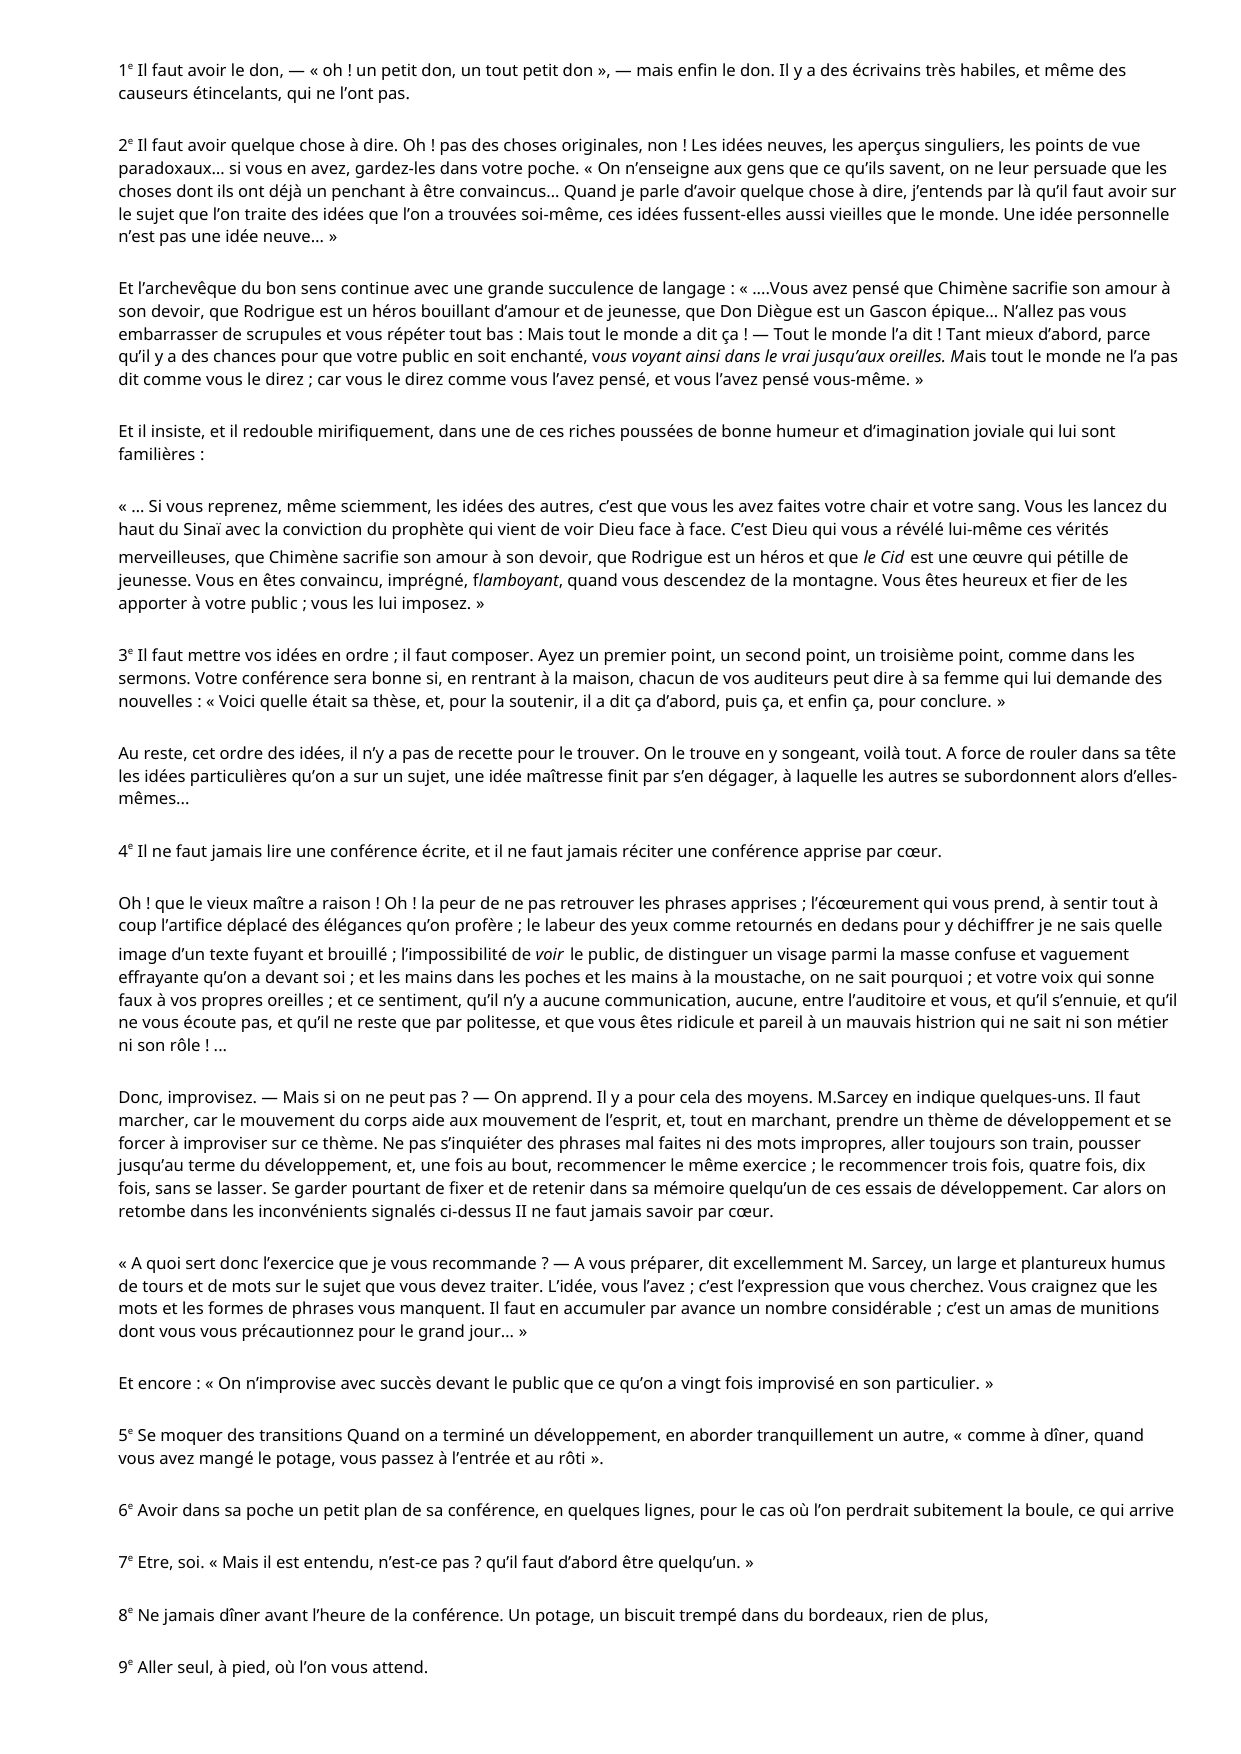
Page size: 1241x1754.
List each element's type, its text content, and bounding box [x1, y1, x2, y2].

text 8e Ne jamais dîner avant l’heure de la conférence. Un potage, un biscuit trempé dans du bordeaux, rien de plus, [118, 1603, 1181, 1626]
text Oh ! que le vieux maître a raison ! Oh ! la peur de ne pas retrouver les phrases apprises ; l’écœurement qui vous prend, à sentir tout à coup l’artifice déplacé des élégances qu’on profère ; le labeur des yeux comme retournés en dedans pour y déchiffrer je ne sais quelle image d’un texte fuyant et brouillé ; l’impossibilité de voir le public, de distinguer un visage parmi la masse confuse et vaguement effrayante qu’on a devant soi ; et les mains dans les poches et les mains à la moustache, on ne sait pourquoi ; et votre voix qui sonne faux à vos propres oreilles ; et ce sentiment, qu’il n’y a aucune communication, aucune, entre l’auditoire et vous, et qu’il s’ennuie, et qu’il ne vous écoute pas, et qu’il ne reste que par politesse, et que vous êtes ridicule et pareil à un mauvais histrion qui ne sait ni son métier ni son rôle ! ... [118, 891, 1181, 1056]
text 7e Etre, soi. « Mais il est entendu, n’est-ce pas ? qu’il faut d’abord être quelqu’un. » [118, 1551, 1181, 1574]
text Donc, improvisez. — Mais si on ne peut pas ? — On apprend. Il y a pour cela des moyens. M.Sarcey en indique quelques-uns. Il faut marcher, car le mouvement du corps aide aux mouvement de l’esprit, et, tout en marchant, prendre un thème de développement et se forcer à improviser sur ce thème. Ne pas s’inquiéter des phrases mal faites ni des mots impropres, aller toujours son train, pousser jusqu’au terme du développement, et, une fois au bout, recommencer le même exercice ; le recommencer trois fois, quatre fois, dix fois, sans se lasser. Se garder pourtant de fixer et de retenir dans sa mémoire quelqu’un de ces essais de développement. Car alors on retombe dans les inconvénients signalés ci-dessus II ne faut jamais savoir par cœur. [118, 1086, 1181, 1222]
text 6e Avoir dans sa poche un petit plan de sa conférence, en quelques lignes, pour le cas où l’on perdrait subitement la boule, ce qui arrive [118, 1499, 1181, 1522]
text 5e Se moquer des transitions Quand on a terminé un développement, en aborder tranquillement un autre, « comme à dîner, quand vous avez mangé le potage, vous passez à l’entrée et au rôti ». [118, 1424, 1181, 1469]
text 1e Il faut avoir le don, — « oh ! un petit don, un tout petit don », — mais enfin le don. Il y a des écrivains très habiles, et même des causeurs étincelants, qui ne l’ont pas. [118, 59, 1181, 104]
text « A quoi sert donc l’exercice que je vous recommande ? — A vous préparer, dit excellemment M. Sarcey, un large et plantureux humus de tours et de mots sur le sujet que vous devez traiter. L’idée, vous l’avez ; c’est l’expression que vous cherchez. Vous craignez que les mots et les formes de phrases vous manquent. Il faut en accumuler par avance un nombre considérable ; c’est un amas de munitions dont vous vous précautionnez pour le grand jour… » [118, 1252, 1181, 1342]
text 9e Aller seul, à pied, où l’on vous attend. [118, 1656, 1181, 1678]
text Et il insiste, et il redouble mirifiquement, dans une de ces riches poussées de bonne humeur et d’imagination joviale qui lui sont familières : [118, 420, 1181, 465]
text 4e Il ne faut jamais lire une conférence écrite, et il ne faut jamais réciter une conférence apprise par cœur. [118, 839, 1181, 862]
text « … Si vous reprenez, même sciemment, les idées des autres, c’est que vous les avez faites votre chair et votre sang. Vous les lancez du haut du Sinaï avec la conviction du prophète qui vient de voir Dieu face à face. C’est Dieu qui vous a révélé lui-même ces vérités merveilleuses, que Chimène sacrifie son amour à son devoir, que Rodrigue est un héros et que le Cid est une œuvre qui pétille de jeunesse. Vous en êtes convaincu, imprégné, flamboyant, quand vous descendez de la montagne. Vous êtes heureux et fier de les apporter à votre public ; vous les lui imposez. » [118, 495, 1181, 614]
text Et l’archevêque du bon sens continue avec une grande succulence de langage : « ....Vous avez pensé que Chimène sacrifie son amour à son devoir, que Rodrigue est un héros bouillant d’amour et de jeunesse, que Don Diègue est un Gascon épique… N’allez pas vous embarrasser de scrupules et vous répéter tout bas : Mais tout le monde a dit ça ! — Tout le monde l’a dit ! Tant mieux d’abord, parce qu’il y a des chances pour que votre public en soit enchanté, vous voyant ainsi dans le vrai jusqu’aux oreilles. Mais tout le monde ne l’a pas dit comme vous le direz ; car vous le direz comme vous l’avez pensé, et vous l’avez pensé vous-même. » [118, 277, 1181, 391]
text Et encore : « On n’improvise avec succès devant le public que ce qu’on a vingt fois improvisé en son particulier. » [118, 1372, 1181, 1394]
text Au reste, cet ordre des idées, il n’y a pas de recette pour le trouver. On le trouve en y songeant, voilà tout. A force de rouler dans sa tête les idées particulières qu’on a sur un sujet, une idée maîtresse finit par s’en dégager, à laquelle les autres se subordonnent alors d’elles-mêmes... [118, 742, 1181, 810]
text 2e Il faut avoir quelque chose à dire. Oh ! pas des choses originales, non ! Les idées neuves, les aperçus singuliers, les points de vue paradoxaux… si vous en avez, gardez-les dans votre poche. « On n’enseigne aux gens que ce qu’ils savent, on ne leur persuade que les choses dont ils ont déjà un penchant à être convaincus… Quand je parle d’avoir quelque chose à dire, j’entends par là qu’il faut avoir sur le sujet que l’on traite des idées que l’on a trouvées soi-même, ces idées fussent-elles aussi vieilles que le monde. Une idée personnelle n’est pas une idée neuve… » [118, 134, 1181, 247]
text 3e Il faut mettre vos idées en ordre ; il faut composer. Ayez un premier point, un second point, un troisième point, comme dans les sermons. Votre conférence sera bonne si, en rentrant à la maison, chacun de vos auditeurs peut dire à sa femme qui lui demande des nouvelles : « Voici quelle était sa thèse, et, pour la soutenir, il a dit ça d’abord, puis ça, et enfin ça, pour conclure. » [118, 644, 1181, 712]
